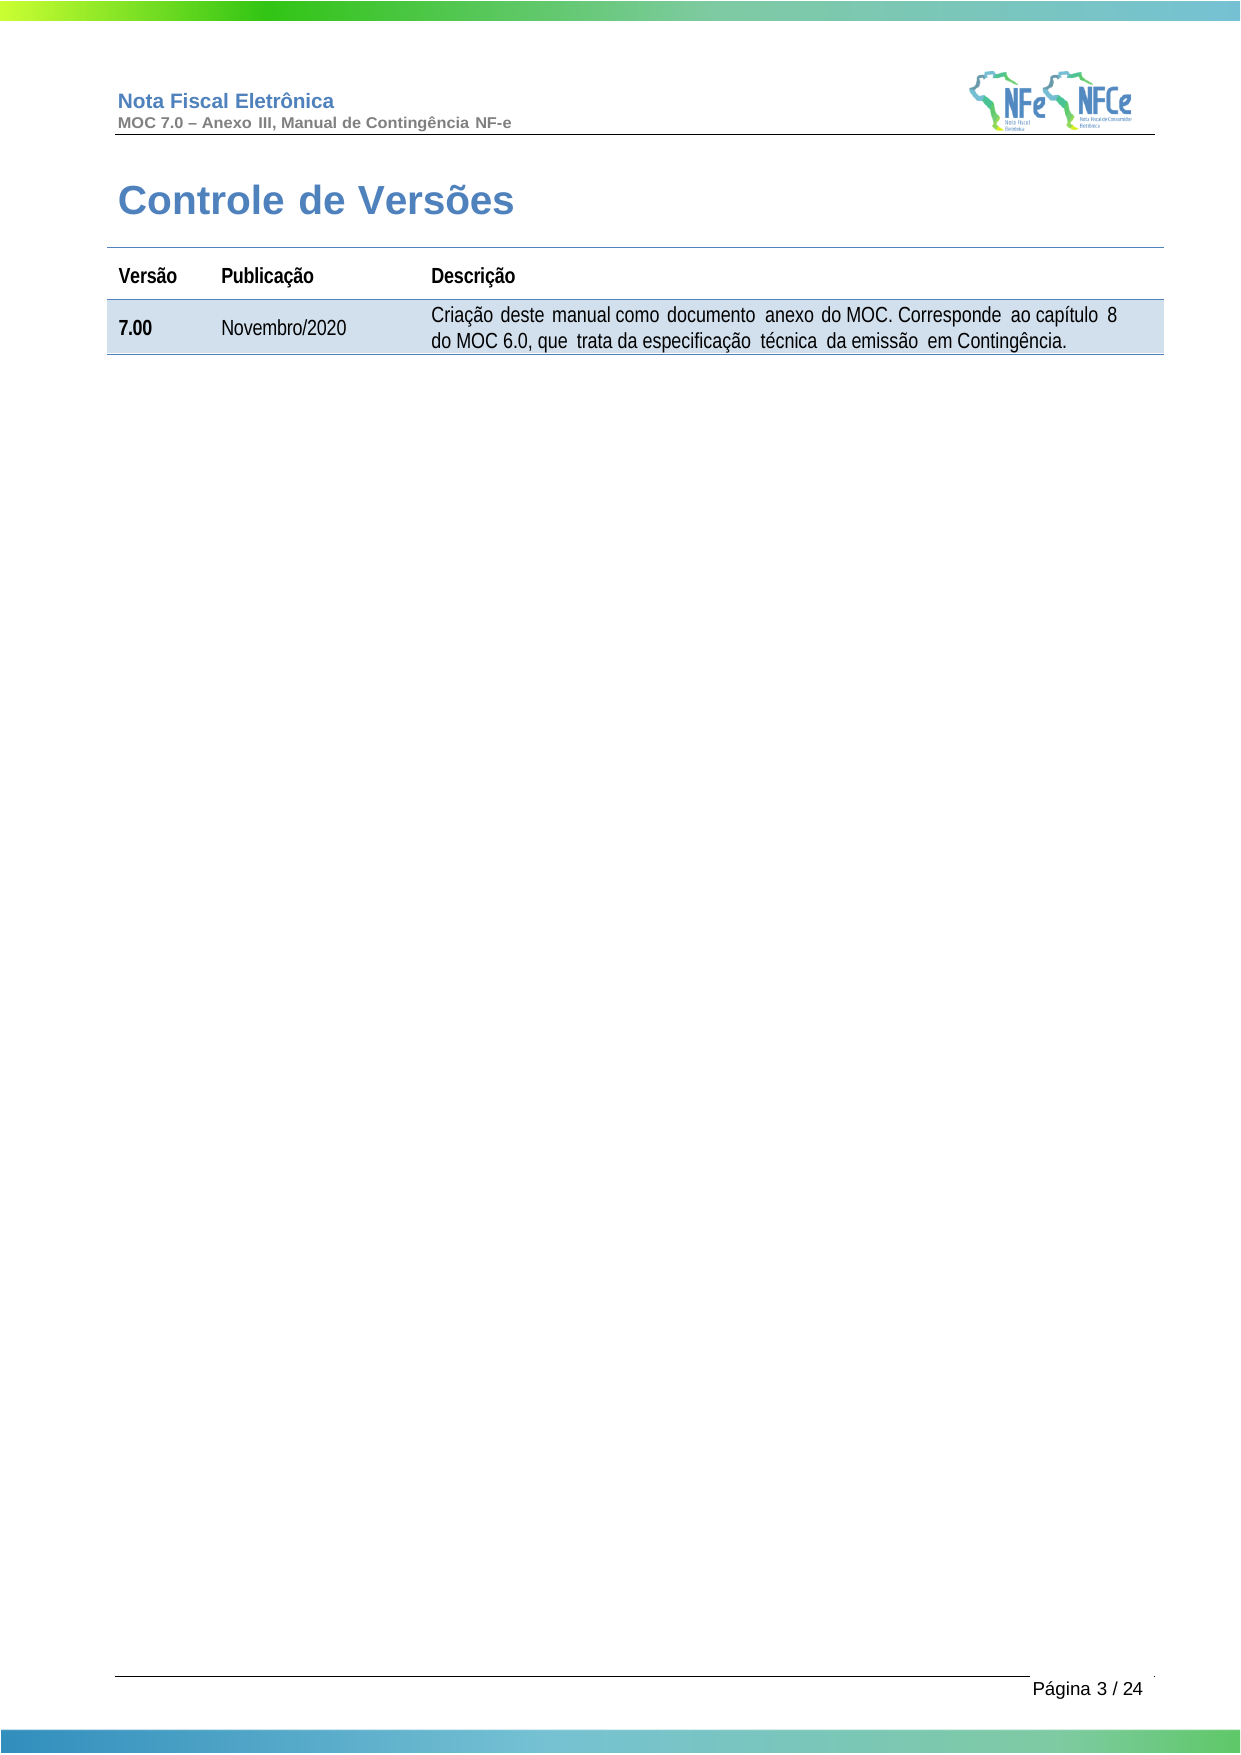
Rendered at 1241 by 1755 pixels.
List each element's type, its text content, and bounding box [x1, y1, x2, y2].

table_cell Novembro/2020 [200, 300, 391, 353]
table_header Publicação [200, 248, 391, 299]
subtitle Controle de Versões [118, 176, 1176, 223]
table_cell 7.00 [107, 300, 200, 353]
table_cell Criação deste manual como documento anexo do MOC. Corresponde ao capítulo 8 do MOC 6.0, que trata da especificação técnica da emissão em Contingência. [391, 300, 1164, 353]
table_header Descrição [391, 248, 1164, 299]
table_header Versão [107, 248, 200, 299]
